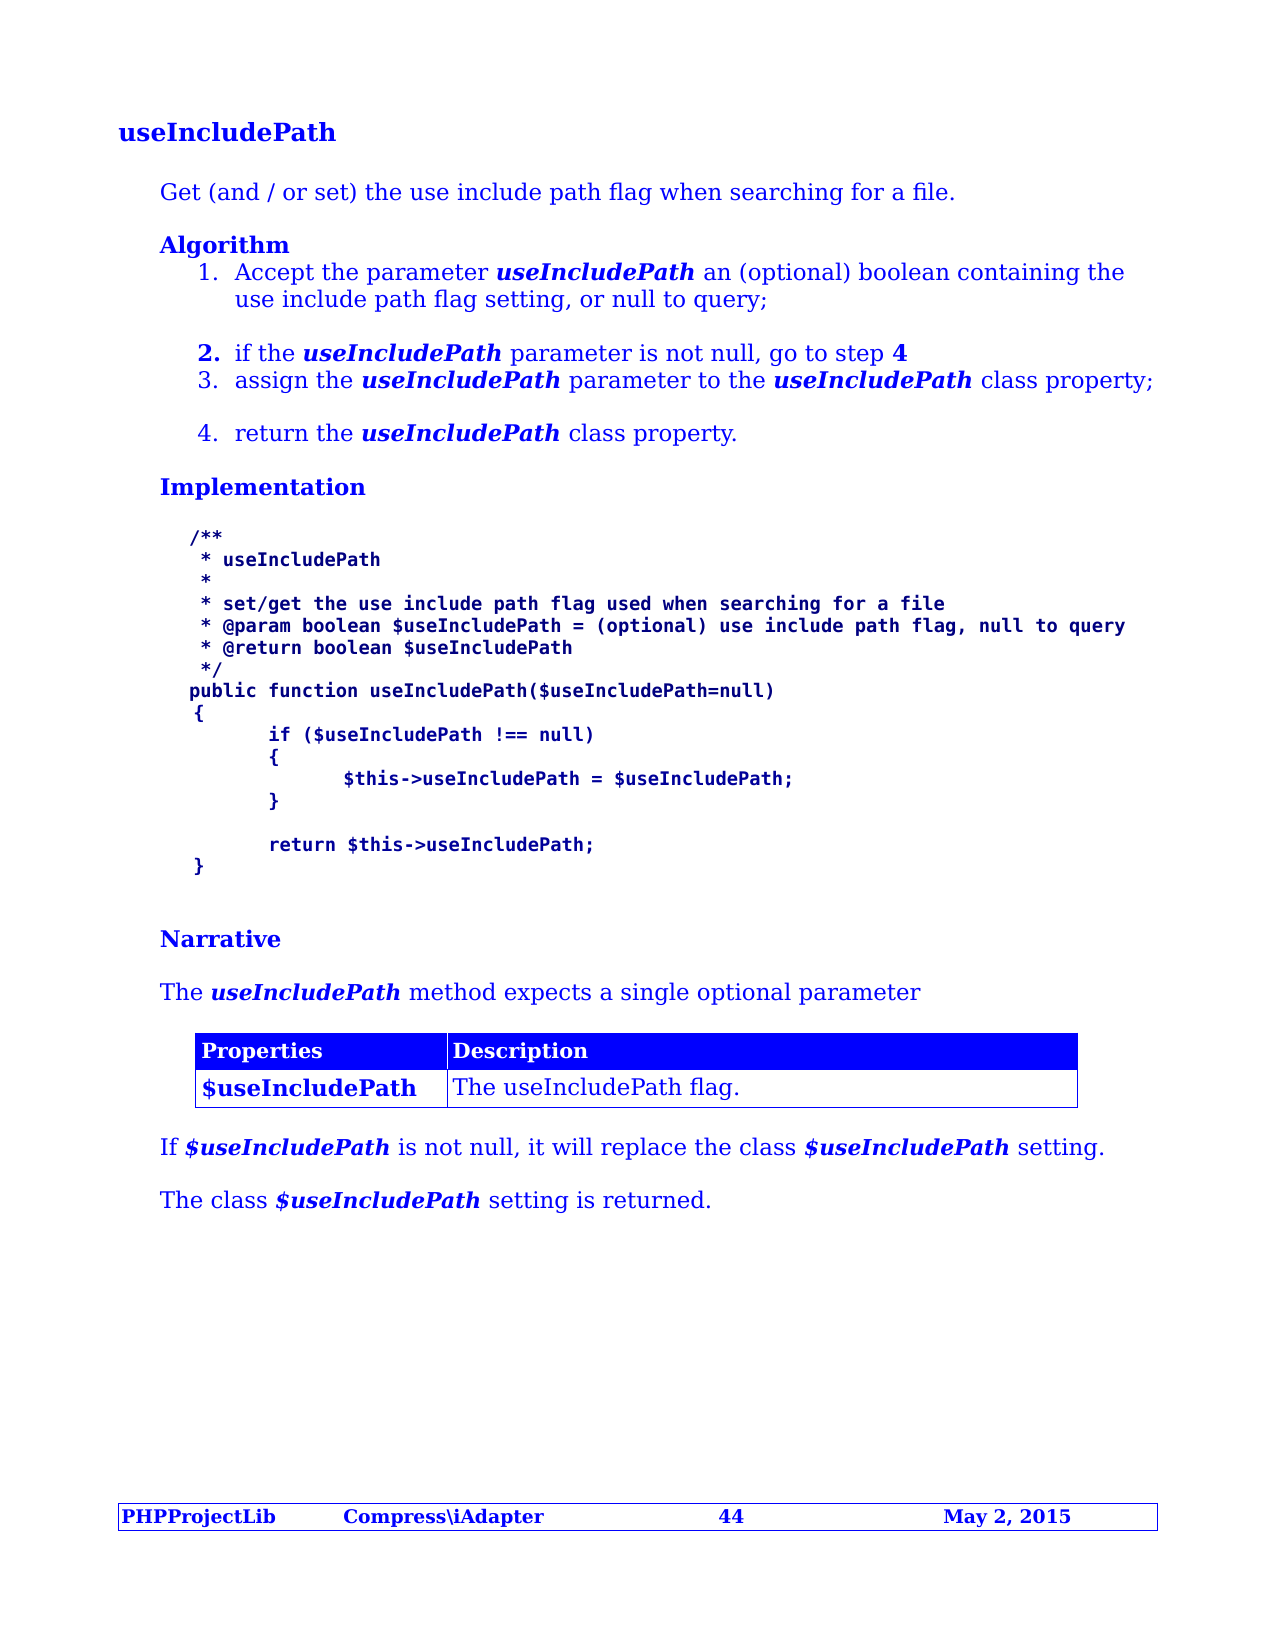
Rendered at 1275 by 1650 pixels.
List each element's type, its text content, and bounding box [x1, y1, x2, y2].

table_cell $useIncludePath [196, 1070, 447, 1107]
text The class $useIncludePath setting is returned. [159, 1187, 1157, 1214]
list * set/get the use include path flag used when searching for a file [189, 593, 1157, 615]
text If $useIncludePath is not null, it will replace the class $useIncludePath setting. [159, 1134, 1157, 1161]
text Implementation [159, 474, 1157, 501]
text Get (and / or set) the use include path flag when searching for a file. [159, 179, 1157, 205]
table_cell The useIncludePath flag. [448, 1070, 1077, 1107]
list * [189, 571, 1157, 593]
text { [118, 746, 1157, 768]
list public function useIncludePath($useIncludePath=null) [189, 680, 1157, 702]
list if the useIncludePath parameter is not null, go to step 4 [197, 339, 1157, 366]
text Algorithm [159, 232, 1157, 259]
text if ($useIncludePath !== null) [118, 724, 1157, 746]
text The useIncludePath method expects a single optional parameter [159, 979, 1157, 1006]
list * useIncludePath [189, 549, 1157, 571]
list assign the useIncludePath parameter to the useIncludePath class property; [197, 366, 1157, 393]
text return $this->useIncludePath; [118, 833, 1157, 855]
text } [118, 790, 1157, 812]
list return the useIncludePath class property. [197, 420, 1157, 447]
list * @param boolean $useIncludePath = (optional) use include path flag, null to query [189, 615, 1157, 637]
text Narrative [159, 926, 1157, 953]
list /** [189, 527, 1157, 549]
table_header Properties [196, 1034, 447, 1069]
text } [118, 855, 1157, 877]
list */ [189, 658, 1157, 680]
text { [193, 702, 1157, 724]
list Accept the parameter useIncludePath an (optional) boolean containing the use include path flag setting, or null to query; [197, 259, 1157, 313]
table_header Description [448, 1034, 1077, 1069]
title useIncludePath [118, 118, 1157, 147]
text $this->useIncludePath = $useIncludePath; [118, 768, 1157, 790]
list * @return boolean $useIncludePath [189, 637, 1157, 658]
